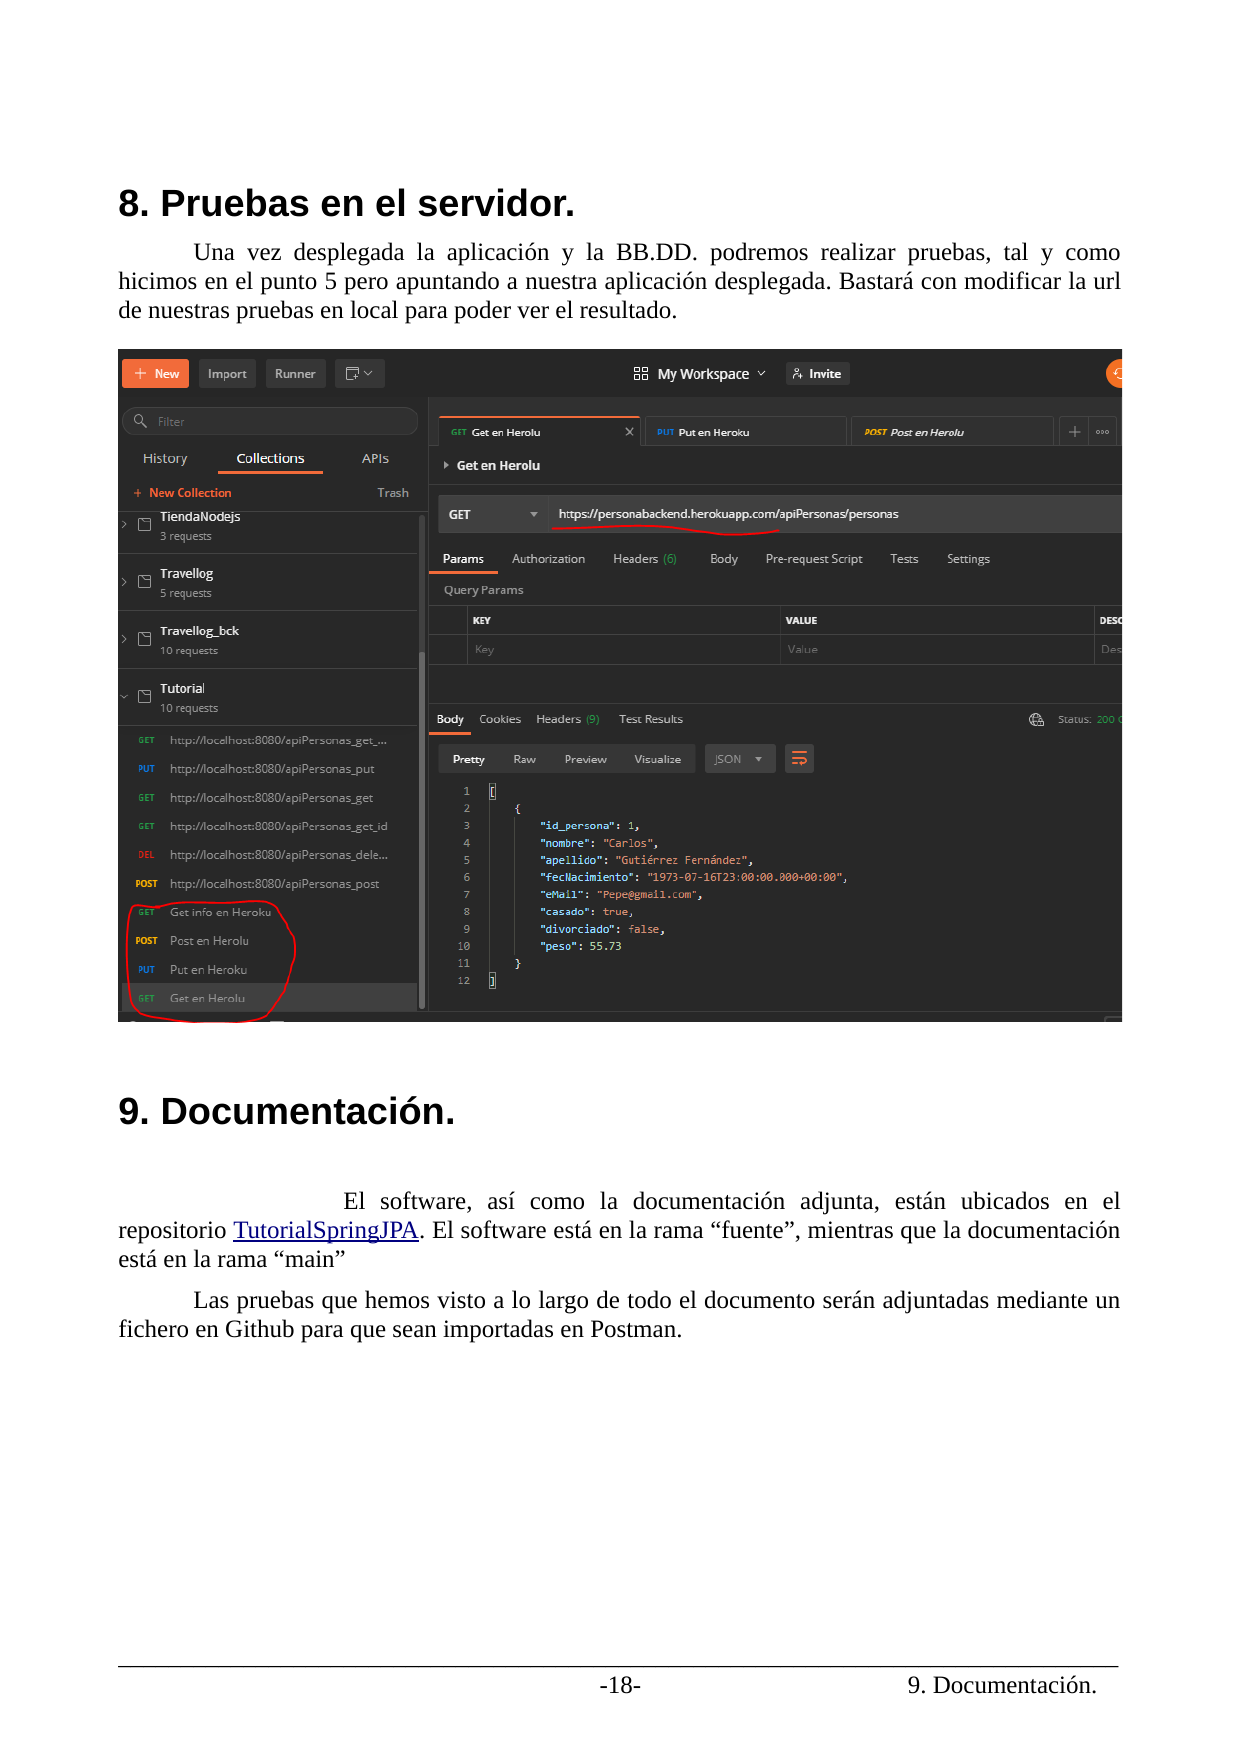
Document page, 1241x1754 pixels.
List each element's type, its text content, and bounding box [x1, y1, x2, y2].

text Una vez desplegada la aplicación y la BB.DD. podremos realizar pruebas, tal y como hicimos en el punto 5 pero apuntando a nuestra aplicación desplegada. Bastará con modificar la url de nuestras pruebas en local para poder ver el resultado. [118, 237, 1122, 323]
text El software, así como la documentación adjunta, están ubicados en el repositorio TutorialSpringJPA. El software está en la rama “fuente”, mientras que la documentación está en la rama “main” [118, 1186, 1122, 1273]
picture [118, 348, 1123, 1023]
text Las pruebas que hemos visto a lo largo de todo el documento serán adjuntadas mediante un fichero en Github para que sean importadas en Postman. [118, 1285, 1122, 1343]
subtitle 9. Documentación. [118, 1089, 1122, 1133]
subtitle 8. Pruebas en el servidor. [118, 181, 1122, 225]
